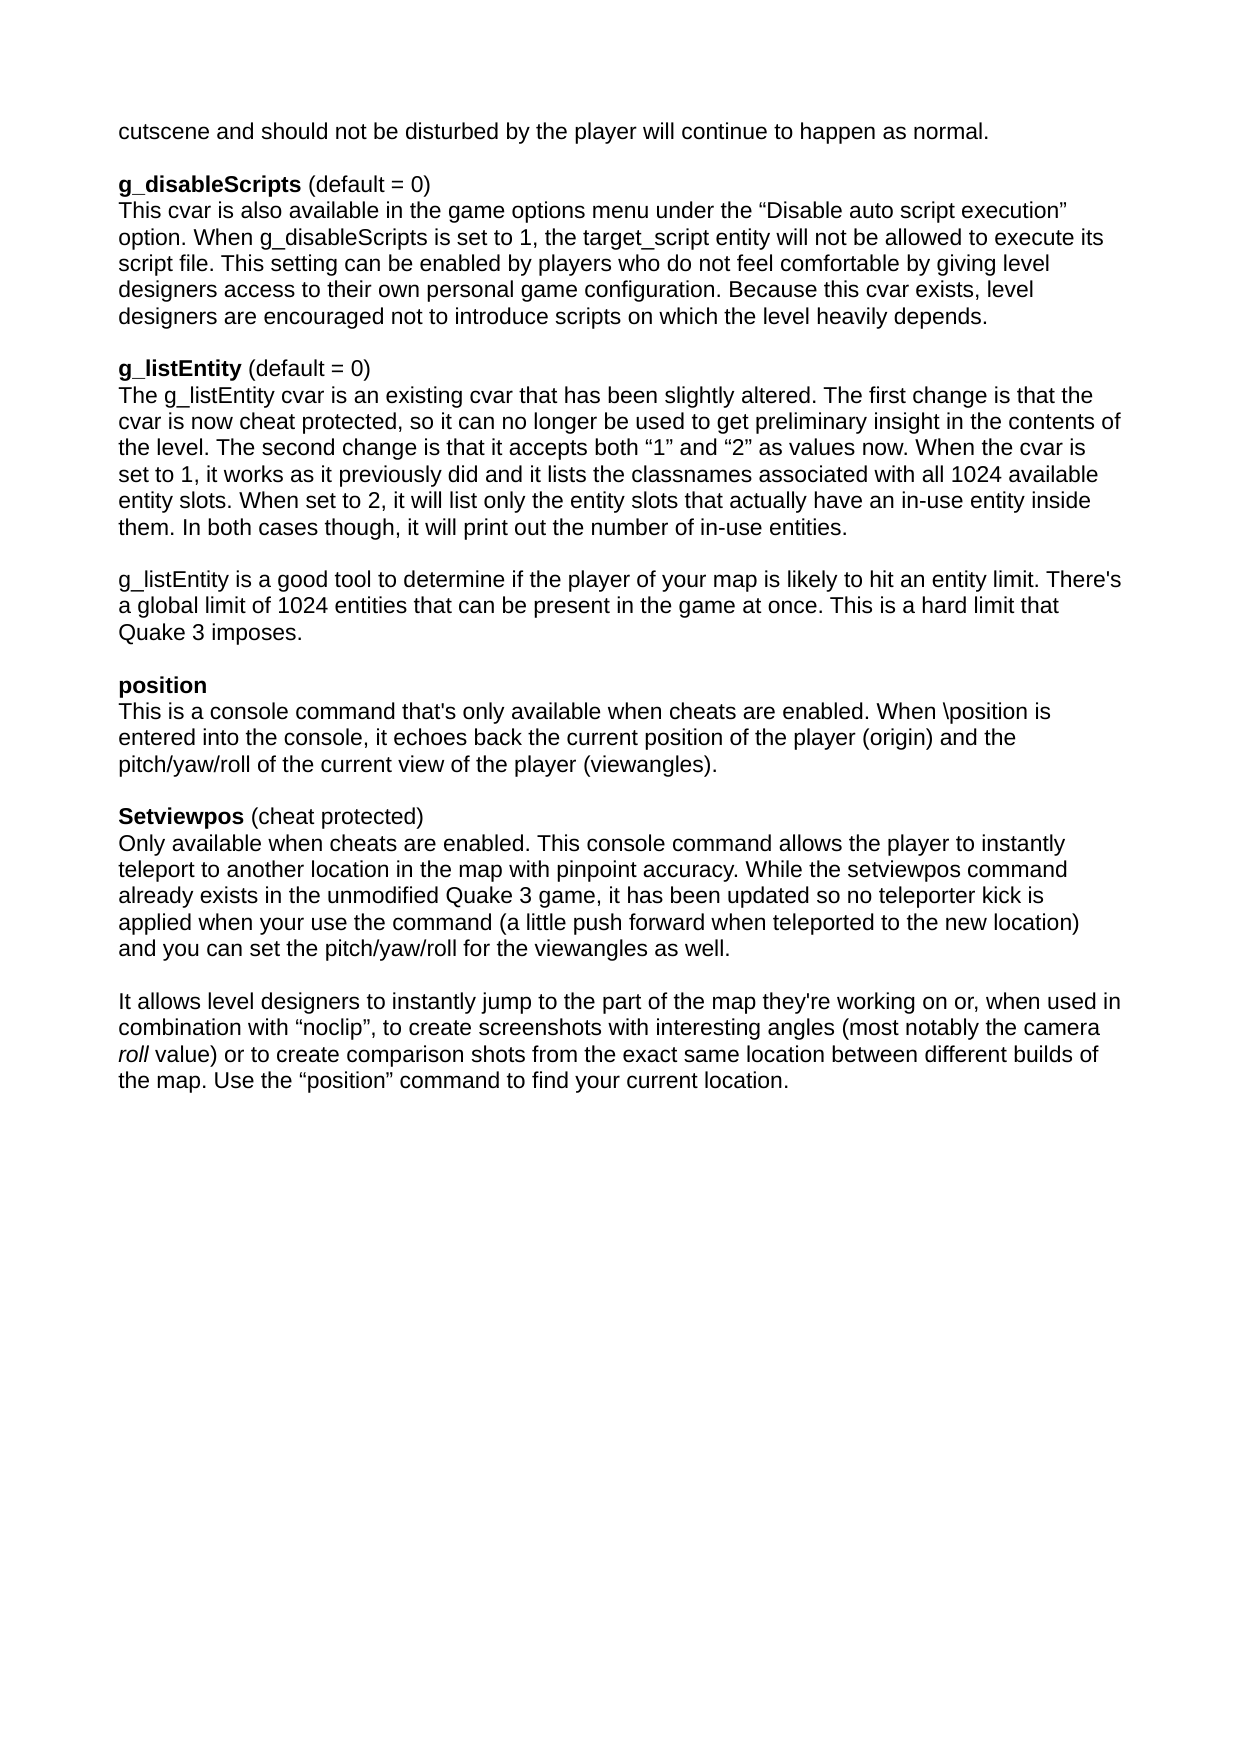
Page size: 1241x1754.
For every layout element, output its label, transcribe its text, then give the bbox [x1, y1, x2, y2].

text Only available when cheats are enabled. This console command allows the player to instantly teleport to another location in the map with pinpoint accuracy. While the setviewpos command already exists in the unmodified Quake 3 game, it has been updated so no teleporter kick is applied when your use the command (a little push forward when teleported to the new location) and you can set the pitch/yaw/roll for the viewangles as well. [118, 830, 1122, 961]
text g_listEntity (default = 0) [118, 355, 1122, 382]
text g_listEntity is a good tool to determine if the player of your map is likely to hit an entity limit. There's a global limit of 1024 entities that can be present in the game at once. This is a hard limit that Quake 3 imposes. [118, 566, 1122, 645]
text position [118, 672, 1122, 698]
text Setviewpos (cheat protected) [118, 803, 1122, 830]
text g_disableScripts (default = 0) [118, 171, 1122, 197]
text cutscene and should not be disturbed by the player will continue to happen as normal. [118, 118, 1122, 144]
text This cvar is also available in the game options menu under the “Disable auto script execution” option. When g_disableScripts is set to 1, the target_script entity will not be allowed to execute its script file. This setting can be enabled by players who do not feel comfortable by giving level designers access to their own personal game configuration. Because this cvar exists, level designers are encouraged not to introduce scripts on which the level heavily depends. [118, 197, 1122, 329]
text It allows level designers to instantly jump to the part of the map they're working on or, when used in combination with “noclip”, to create screenshots with interesting angles (most notably the camera roll value) or to create comparison shots from the exact same location between different builds of the map. Use the “position” command to find your current location. [118, 988, 1122, 1093]
text This is a console command that's only available when cheats are enabled. When \position is entered into the console, it echoes back the current position of the player (origin) and the pitch/yaw/roll of the current view of the player (viewangles). [118, 698, 1122, 777]
text The g_listEntity cvar is an existing cvar that has been slightly altered. The first change is that the cvar is now cheat protected, so it can no longer be used to get preliminary insight in the contents of the level. The second change is that it accepts both “1” and “2” as values now. When the cvar is set to 1, it works as it previously did and it lists the classnames associated with all 1024 available entity slots. When set to 2, it will list only the entity slots that actually have an in-use entity inside them. In both cases though, it will print out the number of in-use entities. [118, 382, 1122, 540]
